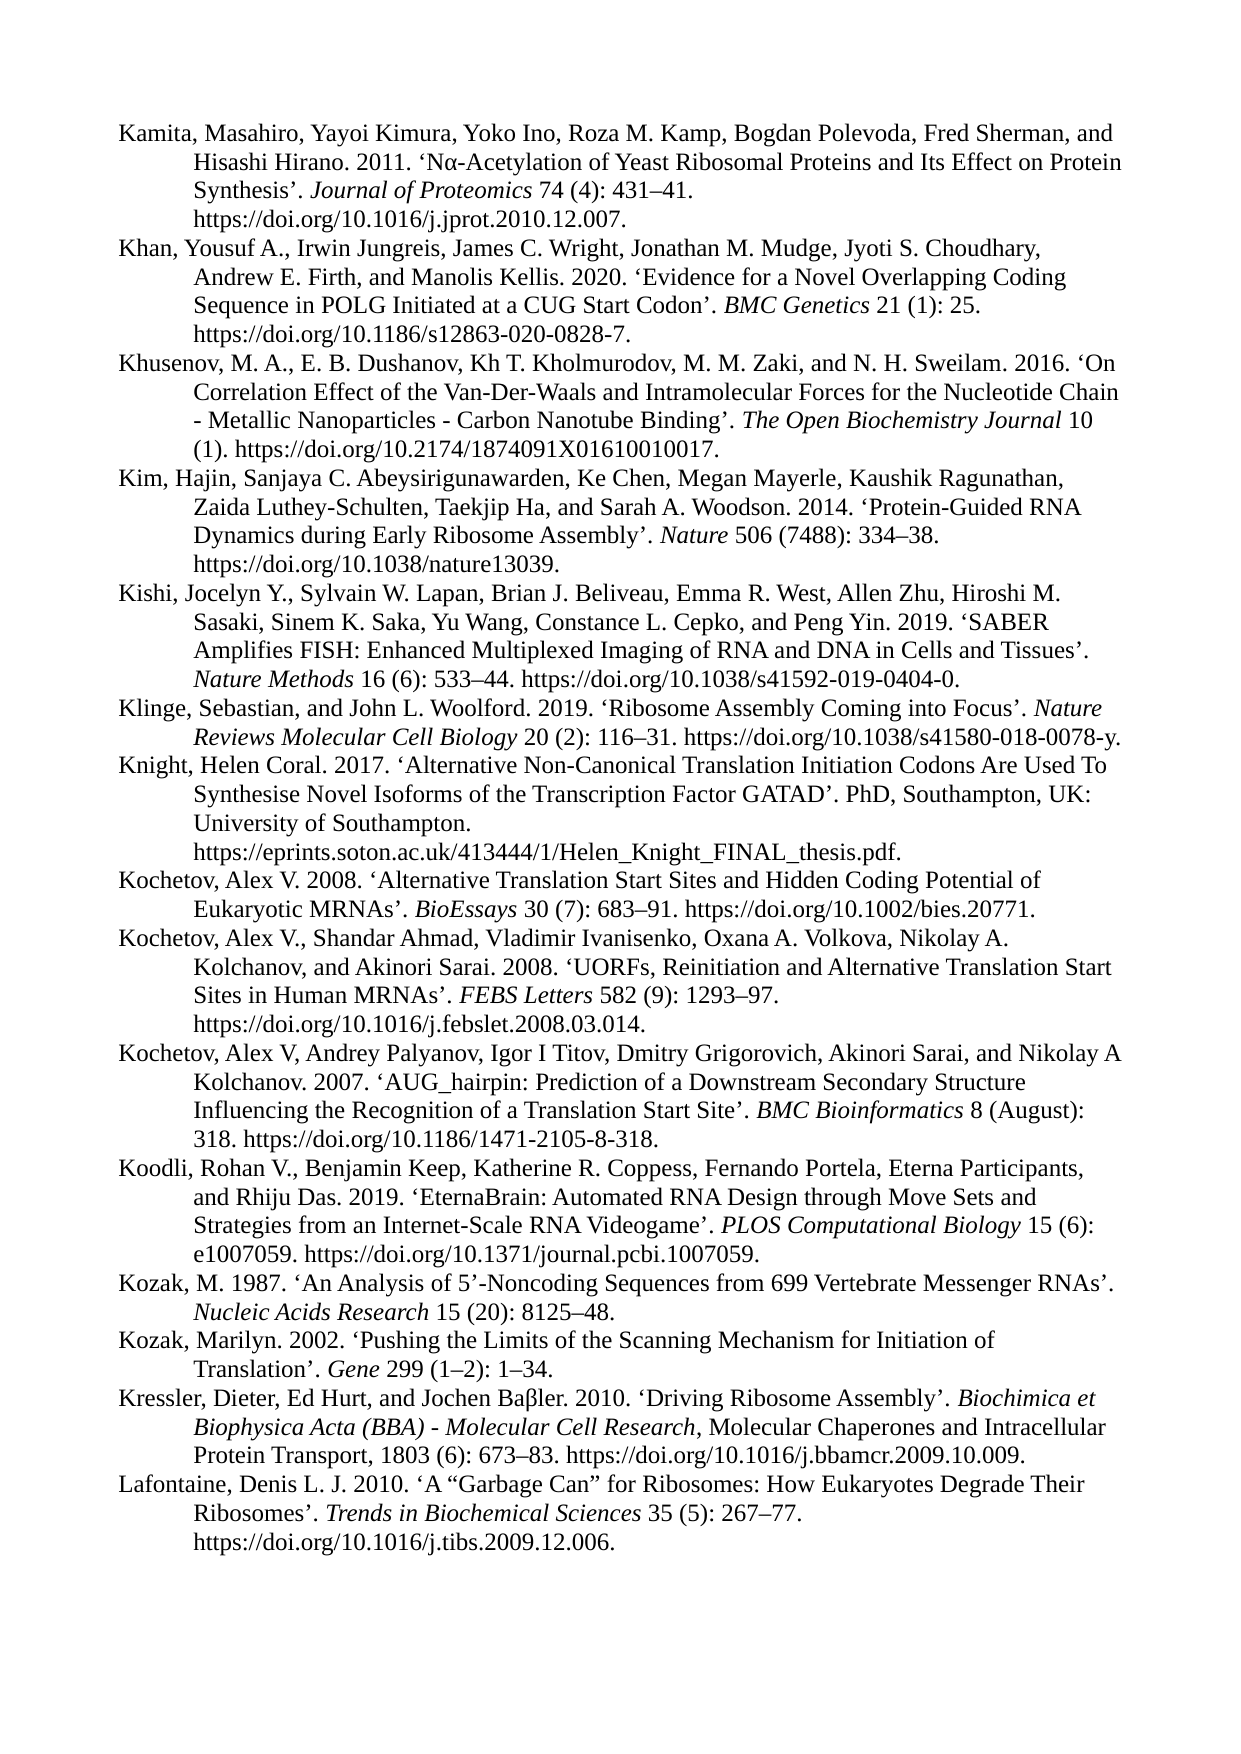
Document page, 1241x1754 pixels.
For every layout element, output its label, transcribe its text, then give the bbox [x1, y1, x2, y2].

text Kochetov, Alex V. 2008. ‘Alternative Translation Start Sites and Hidden Coding Potential of Eukaryotic MRNAs’. BioEssays 30 (7): 683–91. https://doi.org/10.1002/bies.20771. [118, 866, 1122, 923]
text Kozak, M. 1987. ‘An Analysis of 5’-Noncoding Sequences from 699 Vertebrate Messenger RNAs’. Nucleic Acids Research 15 (20): 8125–48. [118, 1268, 1122, 1326]
text Khan, Yousuf A., Irwin Jungreis, James C. Wright, Jonathan M. Mudge, Jyoti S. Choudhary, Andrew E. Firth, and Manolis Kellis. 2020. ‘Evidence for a Novel Overlapping Coding Sequence in POLG Initiated at a CUG Start Codon’. BMC Genetics 21 (1): 25. https://doi.org/10.1186/s12863-020-0828-7. [118, 233, 1122, 348]
text Kamita, Masahiro, Yayoi Kimura, Yoko Ino, Roza M. Kamp, Bogdan Polevoda, Fred Sherman, and Hisashi Hirano. 2011. ‘Nα-Acetylation of Yeast Ribosomal Proteins and Its Effect on Protein Synthesis’. Journal of Proteomics 74 (4): 431–41. https://doi.org/10.1016/j.jprot.2010.12.007. [118, 118, 1122, 233]
text Lafontaine, Denis L. J. 2010. ‘A “Garbage Can” for Ribosomes: How Eukaryotes Degrade Their Ribosomes’. Trends in Biochemical Sciences 35 (5): 267–77. https://doi.org/10.1016/j.tibs.2009.12.006. [118, 1469, 1122, 1556]
text Kochetov, Alex V, Andrey Palyanov, Igor I Titov, Dmitry Grigorovich, Akinori Sarai, and Nikolay A Kolchanov. 2007. ‘AUG_hairpin: Prediction of a Downstream Secondary Structure Influencing the Recognition of a Translation Start Site’. BMC Bioinformatics 8 (August): 318. https://doi.org/10.1186/1471-2105-8-318. [118, 1038, 1122, 1153]
text Kim, Hajin, Sanjaya C. Abeysirigunawarden, Ke Chen, Megan Mayerle, Kaushik Ragunathan, Zaida Luthey-Schulten, Taekjip Ha, and Sarah A. Woodson. 2014. ‘Protein-Guided RNA Dynamics during Early Ribosome Assembly’. Nature 506 (7488): 334–38. https://doi.org/10.1038/nature13039. [118, 463, 1122, 578]
text Klinge, Sebastian, and John L. Woolford. 2019. ‘Ribosome Assembly Coming into Focus’. Nature Reviews Molecular Cell Biology 20 (2): 116–31. https://doi.org/10.1038/s41580-018-0078-y. [118, 693, 1122, 751]
text Khusenov, M. A., E. B. Dushanov, Kh T. Kholmurodov, M. M. Zaki, and N. H. Sweilam. 2016. ‘On Correlation Effect of the Van-Der-Waals and Intramolecular Forces for the Nucleotide Chain - Metallic Nanoparticles - Carbon Nanotube Binding’. The Open Biochemistry Journal 10 (1). https://doi.org/10.2174/1874091X01610010017. [118, 348, 1122, 463]
text Kozak, Marilyn. 2002. ‘Pushing the Limits of the Scanning Mechanism for Initiation of Translation’. Gene 299 (1–2): 1–34. [118, 1326, 1122, 1383]
text Kressler, Dieter, Ed Hurt, and Jochen Baβler. 2010. ‘Driving Ribosome Assembly’. Biochimica et Biophysica Acta (BBA) - Molecular Cell Research, Molecular Chaperones and Intracellular Protein Transport, 1803 (6): 673–83. https://doi.org/10.1016/j.bbamcr.2009.10.009. [118, 1383, 1122, 1469]
text Koodli, Rohan V., Benjamin Keep, Katherine R. Coppess, Fernando Portela, Eterna Participants, and Rhiju Das. 2019. ‘EternaBrain: Automated RNA Design through Move Sets and Strategies from an Internet-Scale RNA Videogame’. PLOS Computational Biology 15 (6): e1007059. https://doi.org/10.1371/journal.pcbi.1007059. [118, 1153, 1122, 1268]
text Knight, Helen Coral. 2017. ‘Alternative Non-Canonical Translation Initiation Codons Are Used To Synthesise Novel Isoforms of the Transcription Factor GATAD’. PhD, Southampton, UK: University of Southampton. https://eprints.soton.ac.uk/413444/1/Helen_Knight_FINAL_thesis.pdf. [118, 751, 1122, 866]
text Kochetov, Alex V., Shandar Ahmad, Vladimir Ivanisenko, Oxana A. Volkova, Nikolay A. Kolchanov, and Akinori Sarai. 2008. ‘UORFs, Reinitiation and Alternative Translation Start Sites in Human MRNAs’. FEBS Letters 582 (9): 1293–97. https://doi.org/10.1016/j.febslet.2008.03.014. [118, 923, 1122, 1038]
text Kishi, Jocelyn Y., Sylvain W. Lapan, Brian J. Beliveau, Emma R. West, Allen Zhu, Hiroshi M. Sasaki, Sinem K. Saka, Yu Wang, Constance L. Cepko, and Peng Yin. 2019. ‘SABER Amplifies FISH: Enhanced Multiplexed Imaging of RNA and DNA in Cells and Tissues’. Nature Methods 16 (6): 533–44. https://doi.org/10.1038/s41592-019-0404-0. [118, 578, 1122, 693]
